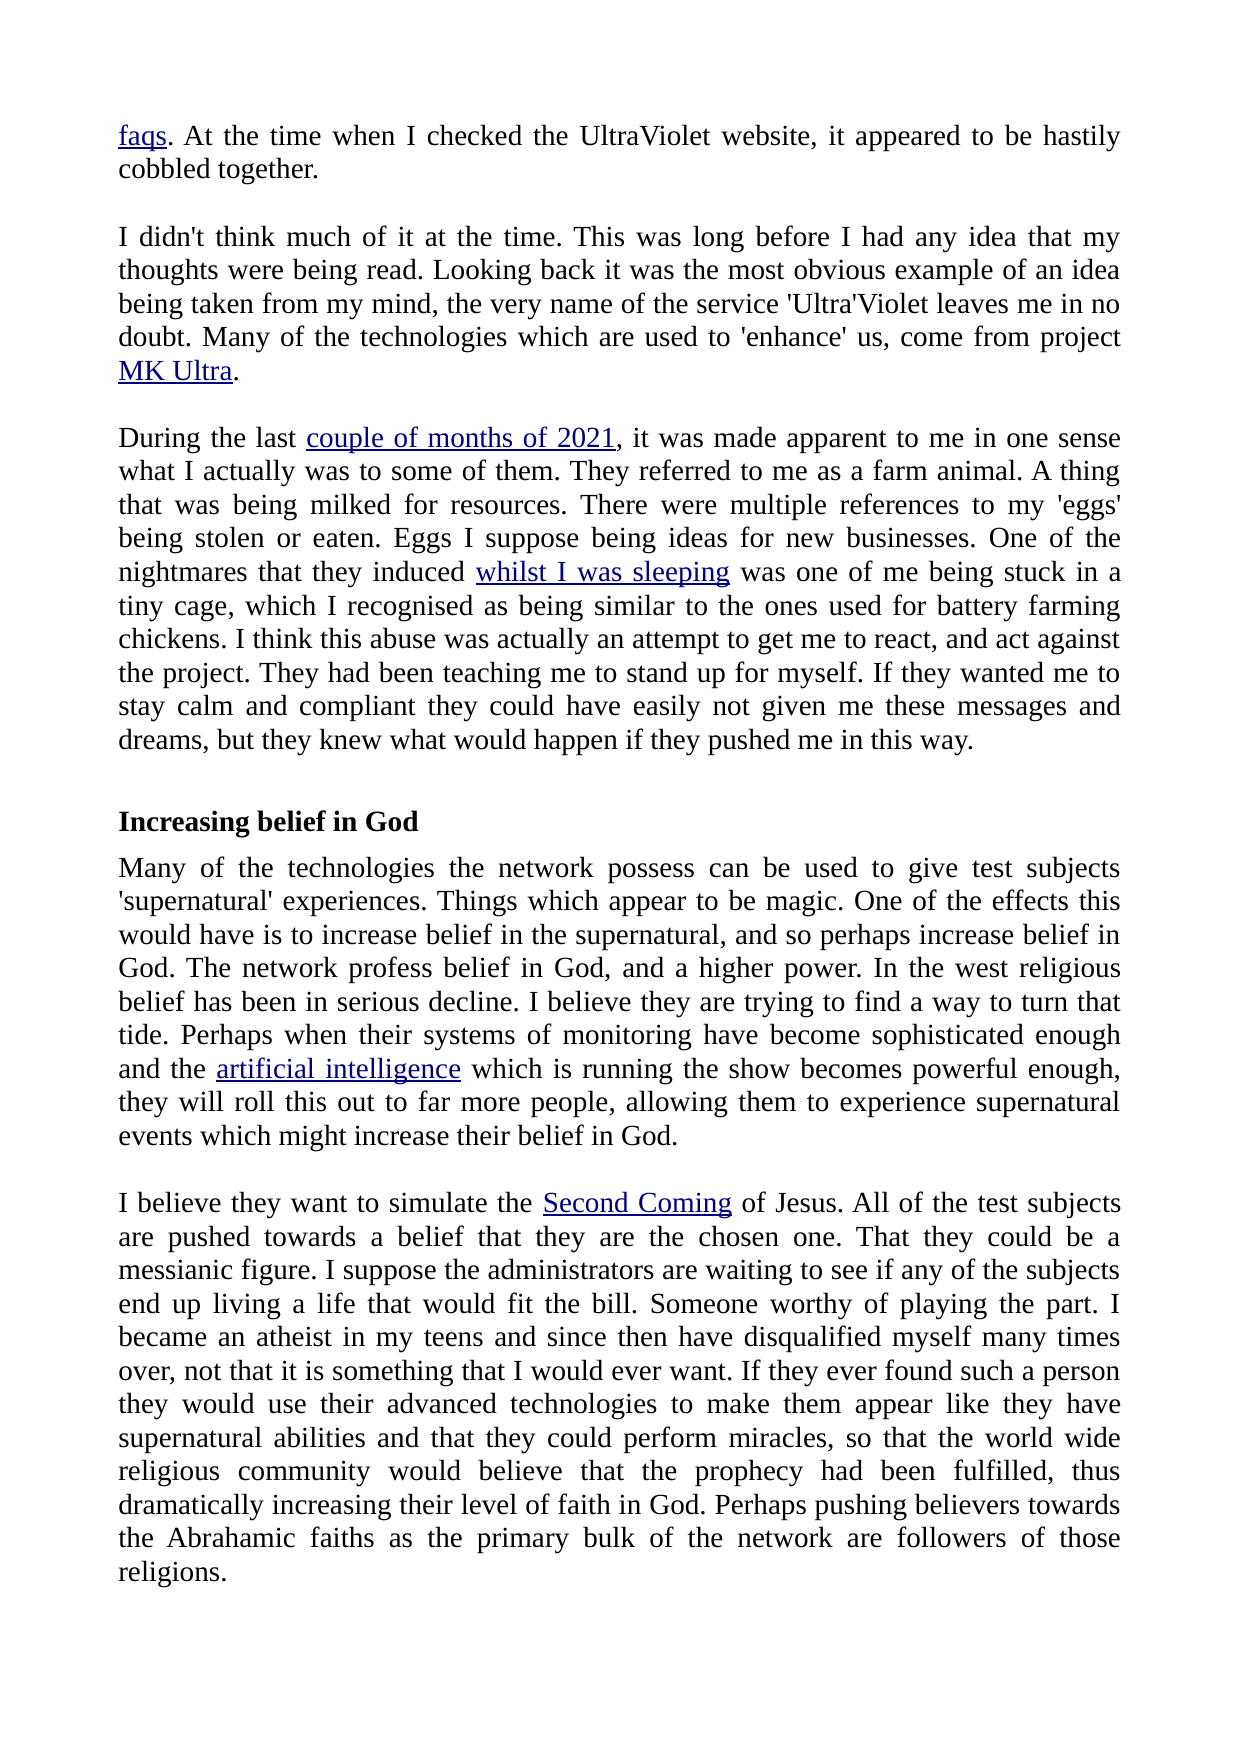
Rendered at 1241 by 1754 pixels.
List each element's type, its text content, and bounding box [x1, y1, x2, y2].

text faqs. At the time when I checked the UltraViolet website, it appeared to be hastily cobbled together. [118, 118, 1122, 185]
text Many of the technologies the network possess can be used to give test subjects 'supernatural' experiences. Things which appear to be magic. One of the effects this would have is to increase belief in the supernatural, and so perhaps increase belief in God. The network profess belief in God, and a higher power. In the west religious belief has been in serious decline. I believe they are trying to find a way to turn that tide. Perhaps when their systems of monitoring have become sophisticated enough and the artificial intelligence which is running the show becomes powerful enough, they will roll this out to far more people, allowing them to experience supernatural events which might increase their belief in God. [118, 850, 1122, 1152]
subtitle Increasing belief in God [118, 803, 1122, 837]
text I believe they want to simulate the Second Coming of Jesus. All of the test subjects are pushed towards a belief that they are the chosen one. That they could be a messianic figure. I suppose the administrators are waiting to see if any of the subjects end up living a life that would fit the bill. Someone worthy of playing the part. I became an atheist in my teens and since then have disqualified myself many times over, not that it is something that I would ever want. If they ever found such a person they would use their advanced technologies to make them appear like they have supernatural abilities and that they could perform miracles, so that the world wide religious community would believe that the prophecy had been fulfilled, thus dramatically increasing their level of faith in God. Perhaps pushing believers towards the Abrahamic faiths as the primary bulk of the network are followers of those religions. [118, 1185, 1122, 1588]
text During the last couple of months of 2021, it was made apparent to me in one sense what I actually was to some of them. They referred to me as a farm animal. A thing that was being milked for resources. There were multiple references to my 'eggs' being stolen or eaten. Eggs I suppose being ideas for new businesses. One of the nightmares that they induced whilst I was sleeping was one of me being stuck in a tiny cage, which I recognised as being similar to the ones used for battery farming chickens. I think this abuse was actually an attempt to get me to react, and act against the project. They had been teaching me to stand up for myself. If they wanted me to stay calm and compliant they could have easily not given me these messages and dreams, but they knew what would happen if they pushed me in this way. [118, 420, 1122, 755]
text I didn't think much of it at the time. This was long before I had any idea that my thoughts were being read. Looking back it was the most obvious example of an idea being taken from my mind, the very name of the service 'Ultra'Violet leaves me in no doubt. Many of the technologies which are used to 'enhance' us, come from project MK Ultra. [118, 219, 1122, 386]
